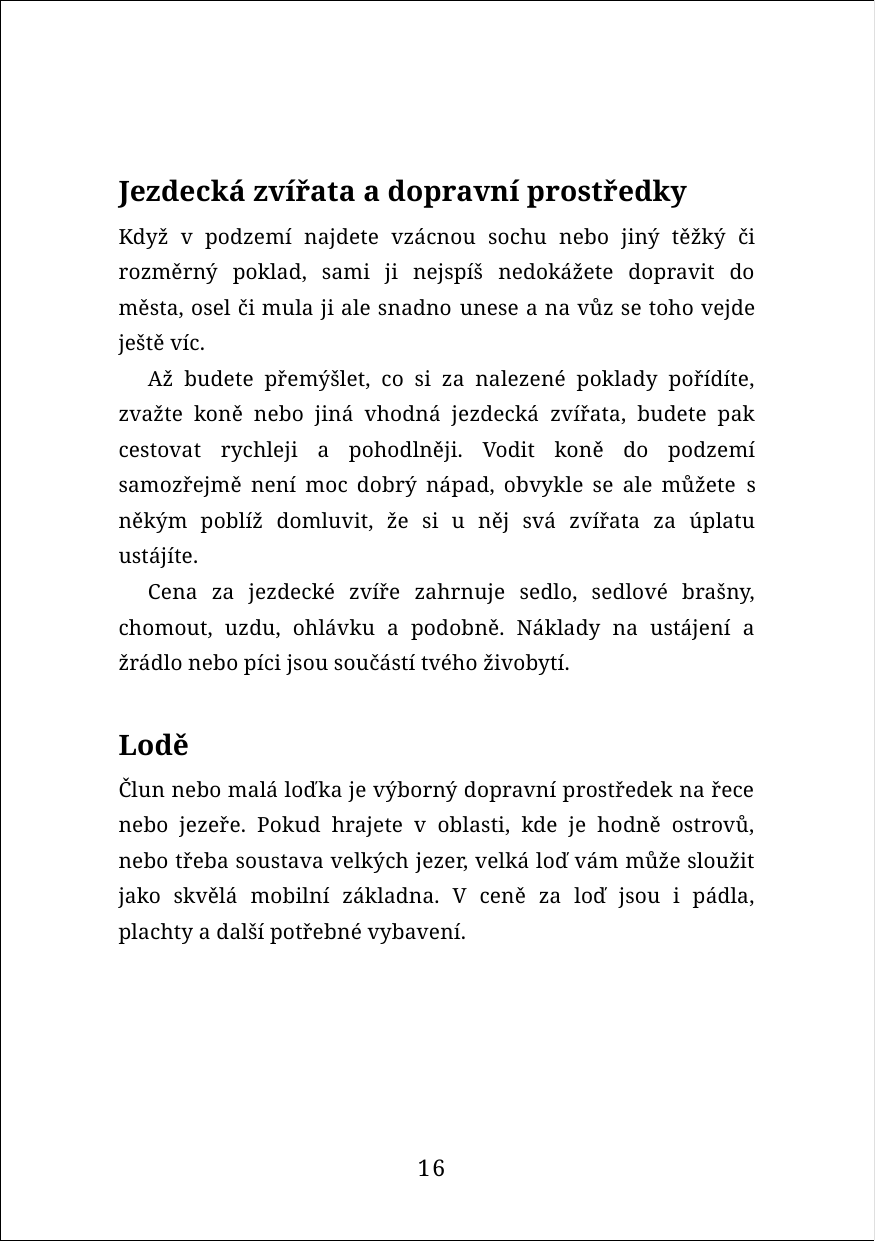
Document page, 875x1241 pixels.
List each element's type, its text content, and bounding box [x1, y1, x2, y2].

text Když v podzemí najdete vzácnou sochu nebo jiný těžký či rozměrný poklad, sami ji nejspíš nedokážete dopravit do města, osel či mula ji ale snadno unese a na vůz se toho vejde ještě víc. Až budete přemýšlet, co si za nalezené poklady pořídíte, zvažte koně nebo jiná vhodná jezdecká zvířata, budete pak cestovat rychleji a pohodlněji. Vodit koně do podzemí samozřejmě není moc dobrý nápad, obvykle se ale můžete s někým poblíž domluvit, že si u něj svá zvířata za úplatu ustájíte. Cena za jezdecké zvíře zahrnuje sedlo, sedlové brašny, chomout, uzdu, ohlávku a podobně. Náklady na ustájení a žrádlo nebo píci jsou součástí tvého živobytí. [118, 222, 756, 677]
subtitle Jezdecká zvířata a dopravní prostředky [118, 172, 756, 210]
text Člun nebo malá loďka je výborný dopravní prostředek na řece nebo jezeře. Pokud hrajete v oblasti, kde je hodně ostrovů, nebo třeba soustava velkých jezer, velká loď vám může sloužit jako skvělá mobilní základna. V ceně za loď jsou i pádla, plachty a další potřebné vybavení. [118, 775, 756, 946]
subtitle Lodě [118, 725, 756, 763]
